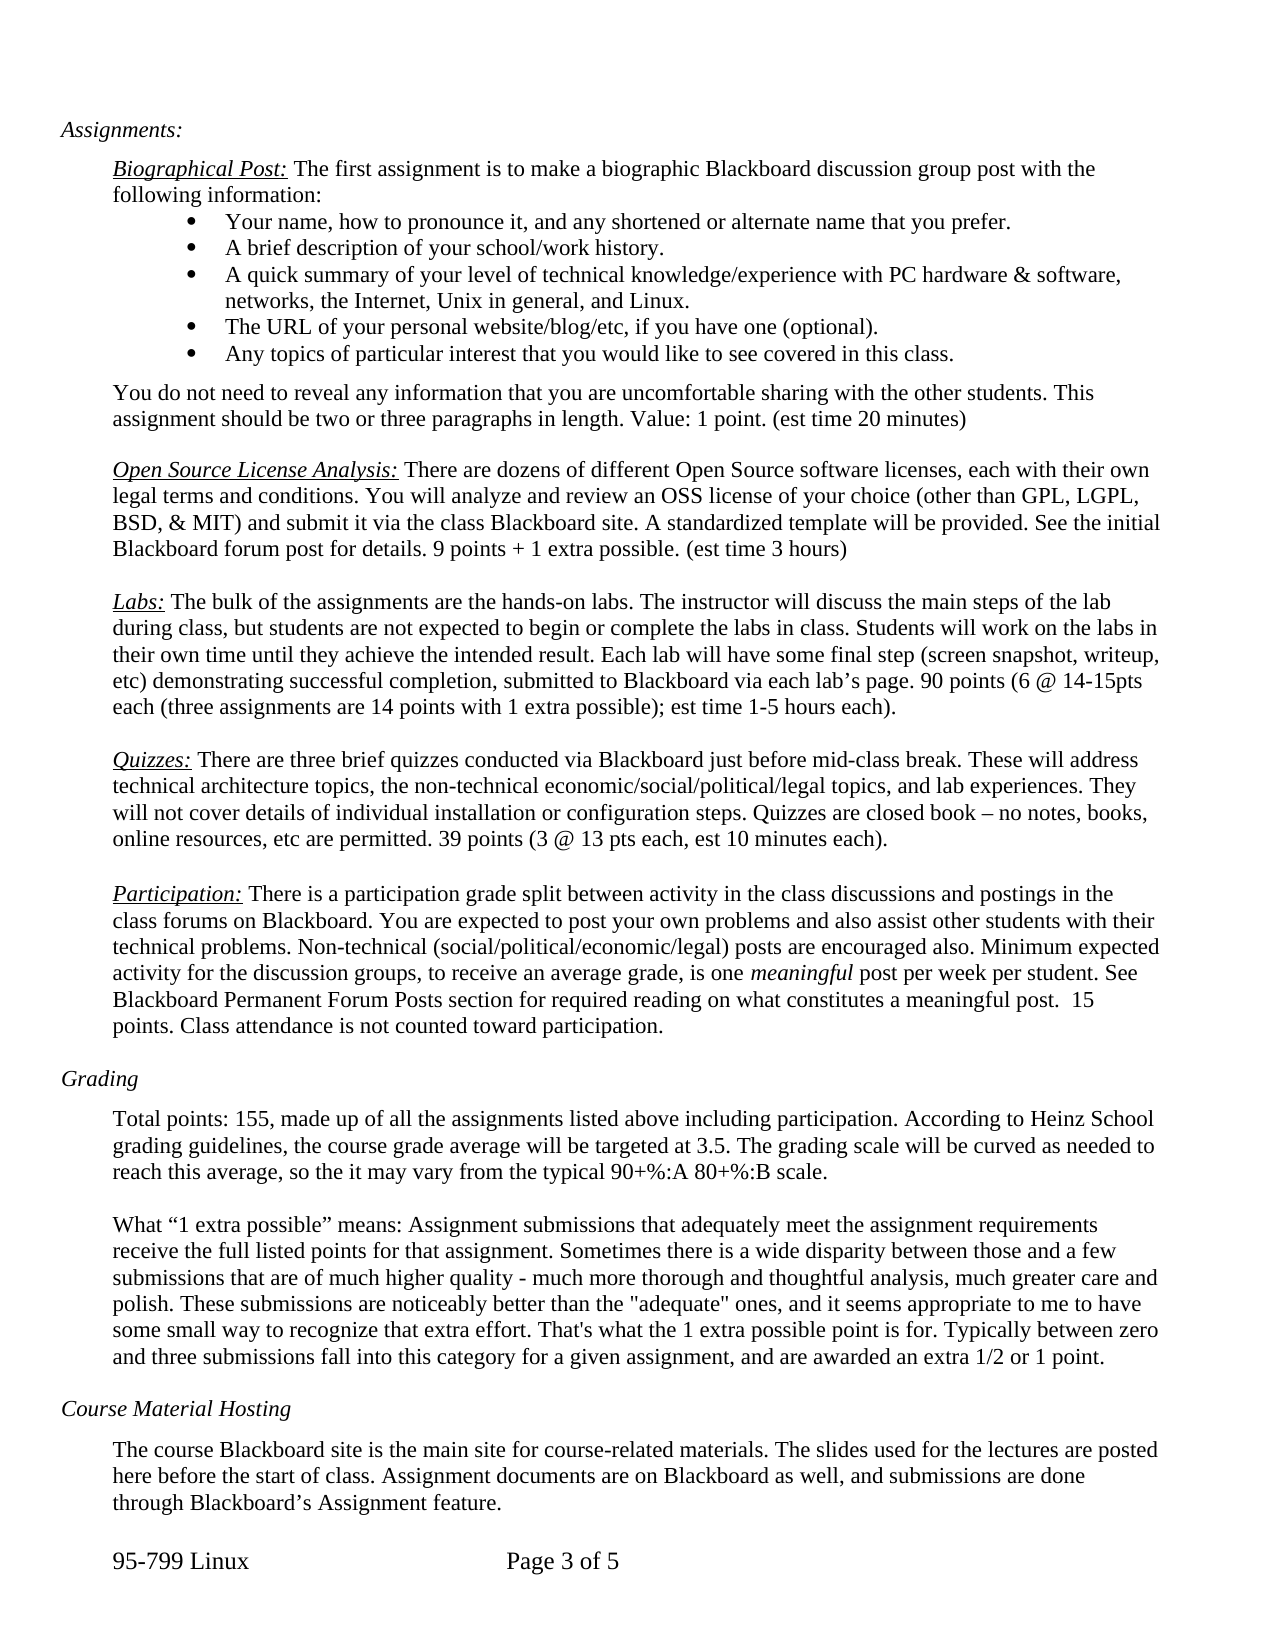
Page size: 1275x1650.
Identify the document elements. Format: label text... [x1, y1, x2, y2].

text The course Blackboard site is the main site for course-related materials. The slides used for the lectures are posted here before the start of class. Assignment documents are on Blackboard as well, and submissions are done through Blackboard’s Assignment feature. [112, 1436, 1162, 1515]
text Grading [61, 1065, 1162, 1091]
text Labs: The bulk of the assignments are the hands-on labs. The instructor will discuss the main steps of the lab during class, but students are not expected to begin or complete the labs in class. Students will work on the labs in their own time until they achieve the intended result. Each lab will have some final step (screen snapshot, writeup, etc) demonstrating successful completion, submitted to Blackboard via each lab’s page. 90 points (6 @ 14-15pts each (three assignments are 14 points with 1 extra possible); est time 1-5 hours each). [112, 588, 1162, 720]
text Quizzes: There are three brief quizzes conducted via Blackboard just before mid-class break. These will address technical architecture topics, the non-technical economic/social/political/legal topics, and lab experiences. They will not cover details of individual installation or configuration steps. Quizzes are closed book – no notes, books, online resources, etc are permitted. 39 points (3 @ 13 pts each, est 10 minutes each). [112, 746, 1162, 852]
text Open Source License Analysis: There are dozens of different Open Source software licenses, each with their own legal terms and conditions. You will analyze and review an OSS license of your choice (other than GPL, LGPL, BSD, & MIT) and submit it via the class Blackboard site. A standardized template will be provided. See the initial Blackboard forum post for details. 9 points + 1 extra possible. (est time 3 hours) [112, 456, 1162, 562]
text What “1 extra possible” means: Assignment submissions that adequately meet the assignment requirements receive the full listed points for that assignment. Sometimes there is a wide disparity between those and a few submissions that are of much higher quality - much more thorough and thoughtful analysis, much greater care and polish. These submissions are noticeably better than the "adequate" ones, and it seems appropriate to me to have some small way to recognize that extra effort. That's what the 1 extra possible point is for. Typically between zero and three submissions fall into this category for a given assignment, and are awarded an extra 1/2 or 1 point. [112, 1211, 1162, 1369]
list A quick summary of your level of technical knowledge/experience with PC hardware & software, networks, the Internet, Unix in general, and Linux. [187, 261, 1162, 313]
list The URL of your personal website/blog/etc, if you have one (optional). [187, 313, 1162, 340]
list Any topics of particular interest that you would like to see covered in this class. [187, 340, 1162, 366]
text Course Material Hosting [61, 1395, 1162, 1422]
text Participation: There is a participation grade split between activity in the class discussions and postings in the class forums on Blackboard. You are expected to post your own problems and also assist other students with their technical problems. Non-technical (social/political/economic/legal) posts are encouraged also. Minimum expected activity for the discussion groups, to receive an average grade, is one meaningful post per week per student. See Blackboard Permanent Forum Posts section for required reading on what constitutes a meaningful post. 15 points. Class attendance is not counted toward participation. [112, 880, 1162, 1038]
text Biographical Post: The first assignment is to make a biographic Blackboard discussion group post with the following information: [112, 155, 1162, 208]
text Assignments: [61, 116, 1162, 143]
text You do not need to reveal any information that you are uncomfortable sharing with the other students. This assignment should be two or three paragraphs in length. Value: 1 point. (est time 20 minutes) [112, 378, 1162, 431]
list A brief description of your school/work history. [187, 234, 1162, 261]
text Total points: 155, made up of all the assignments listed above including participation. According to Heinz School grading guidelines, the course grade average will be targeted at 3.5. The grading scale will be curved as needed to reach this average, so the it may vary from the typical 90+%:A 80+%:B scale. [112, 1106, 1162, 1184]
list Your name, how to pronounce it, and any shortened or alternate name that you prefer. [187, 208, 1162, 234]
